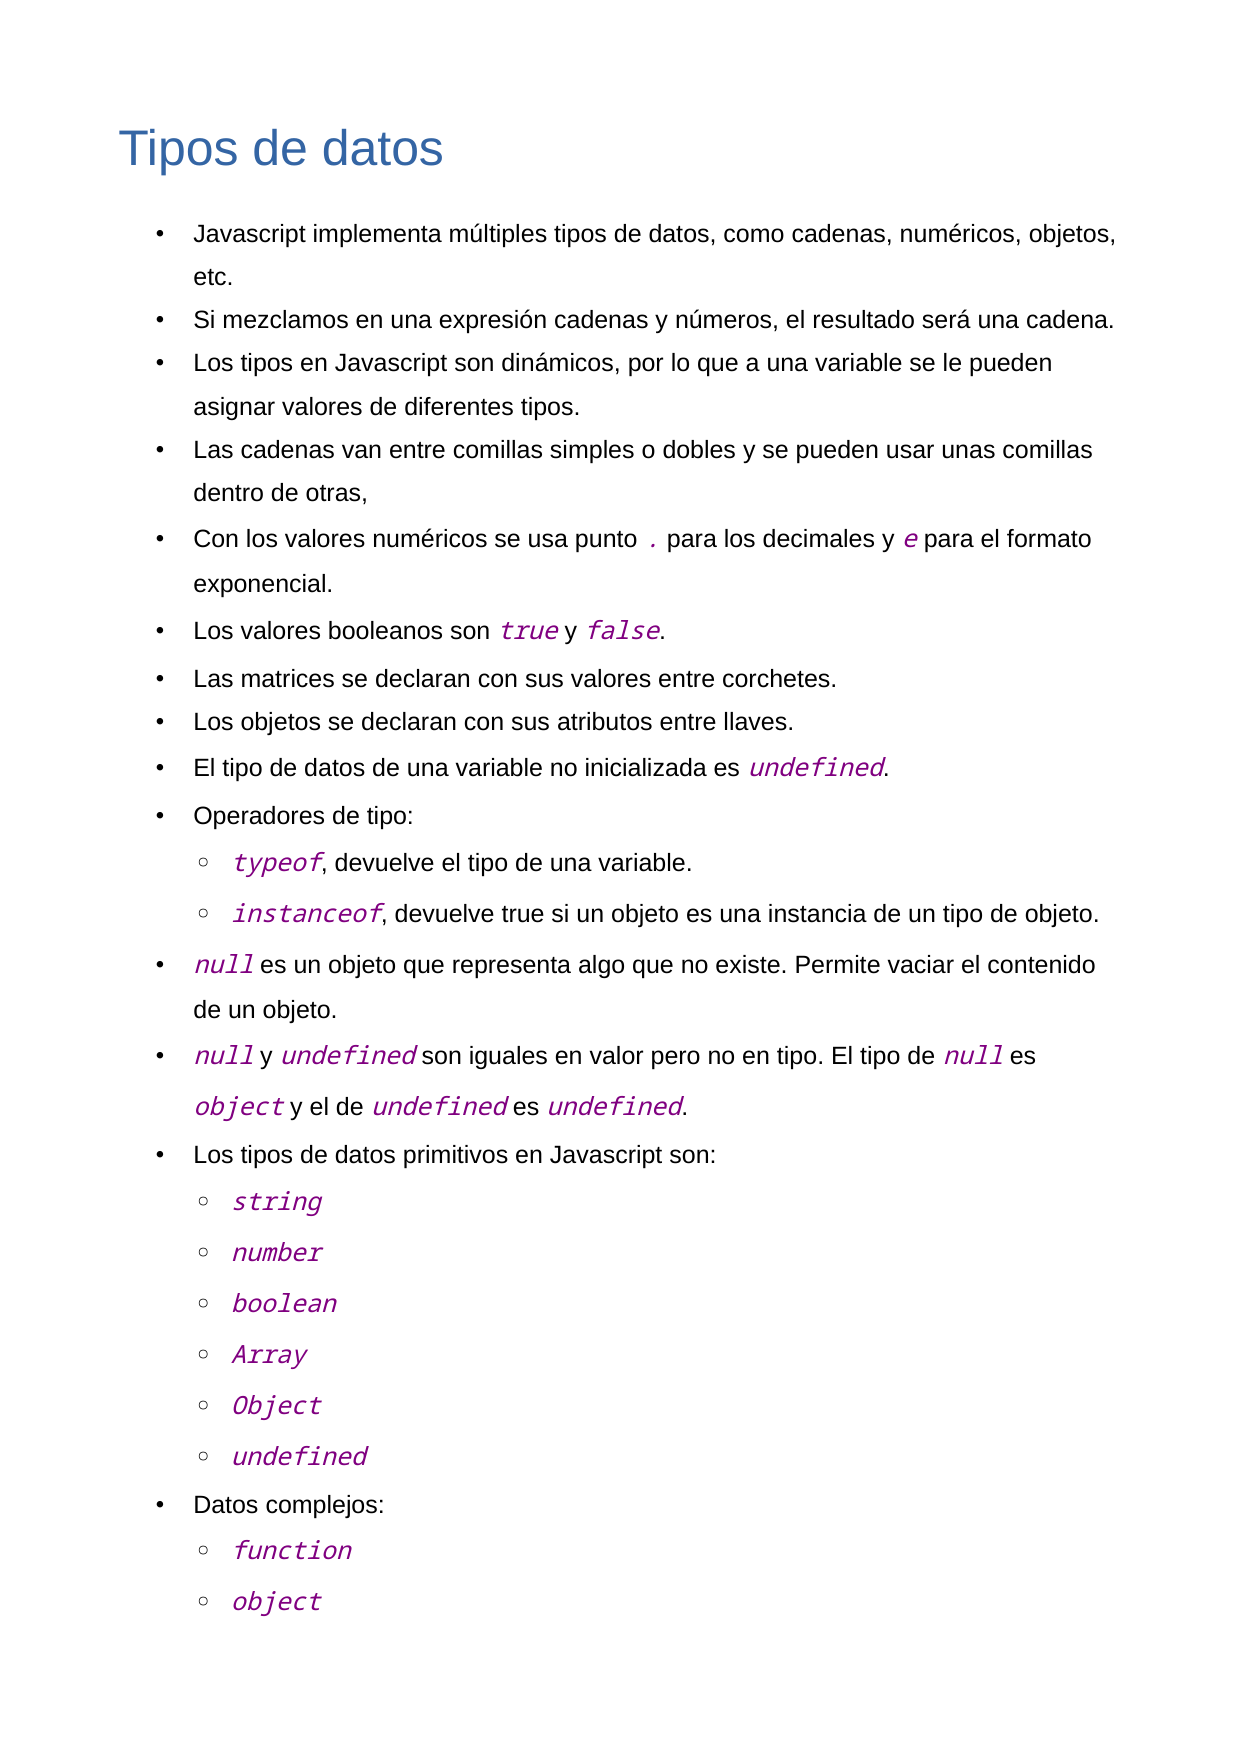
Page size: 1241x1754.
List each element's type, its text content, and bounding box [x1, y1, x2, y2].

list number [193, 1234, 1122, 1268]
list Las matrices se declaran con sus valores entre corchetes. [156, 664, 1122, 692]
text Tipos de datos [118, 118, 1122, 176]
list Los valores booleanos son true y false. [156, 613, 1122, 647]
list function [193, 1533, 1122, 1567]
list null y undefined son iguales en valor pero no en tipo. El tipo de null es object y el de undefined es undefined. [156, 1038, 1122, 1123]
list Los tipos de datos primitivos en Javascript son: [156, 1140, 1122, 1169]
list Si mezclamos en una expresión cadenas y números, el resultado será una cadena. [156, 305, 1122, 334]
list instanceof, devuelve true si un objeto es una instancia de un tipo de objeto. [193, 895, 1122, 929]
list Javascript implementa múltiples tipos de datos, como cadenas, numéricos, objetos, etc. [156, 219, 1122, 291]
list Datos complejos: [156, 1489, 1122, 1518]
list Las cadenas van entre comillas simples o dobles y se pueden usar unas comillas dentro de otras, [156, 435, 1122, 507]
list boolean [193, 1285, 1122, 1319]
list null es un objeto que representa algo que no existe. Permite vaciar el contenido de un objeto. [156, 946, 1122, 1024]
list object [193, 1584, 1122, 1618]
list undefined [193, 1438, 1122, 1473]
list Object [193, 1387, 1122, 1422]
list Con los valores numéricos se usa punto . para los decimales y e para el formato exponencial. [156, 521, 1122, 598]
list Los objetos se declaran con sus atributos entre llaves. [156, 707, 1122, 736]
list string [193, 1183, 1122, 1217]
list El tipo de datos de una variable no inicializada es undefined. [156, 750, 1122, 784]
list Operadores de tipo: [156, 801, 1122, 830]
list typeof, devuelve el tipo de una variable. [193, 844, 1122, 878]
list Los tipos en Javascript son dinámicos, por lo que a una variable se le pueden asignar valores de diferentes tipos. [156, 348, 1122, 420]
list Array [193, 1336, 1122, 1371]
